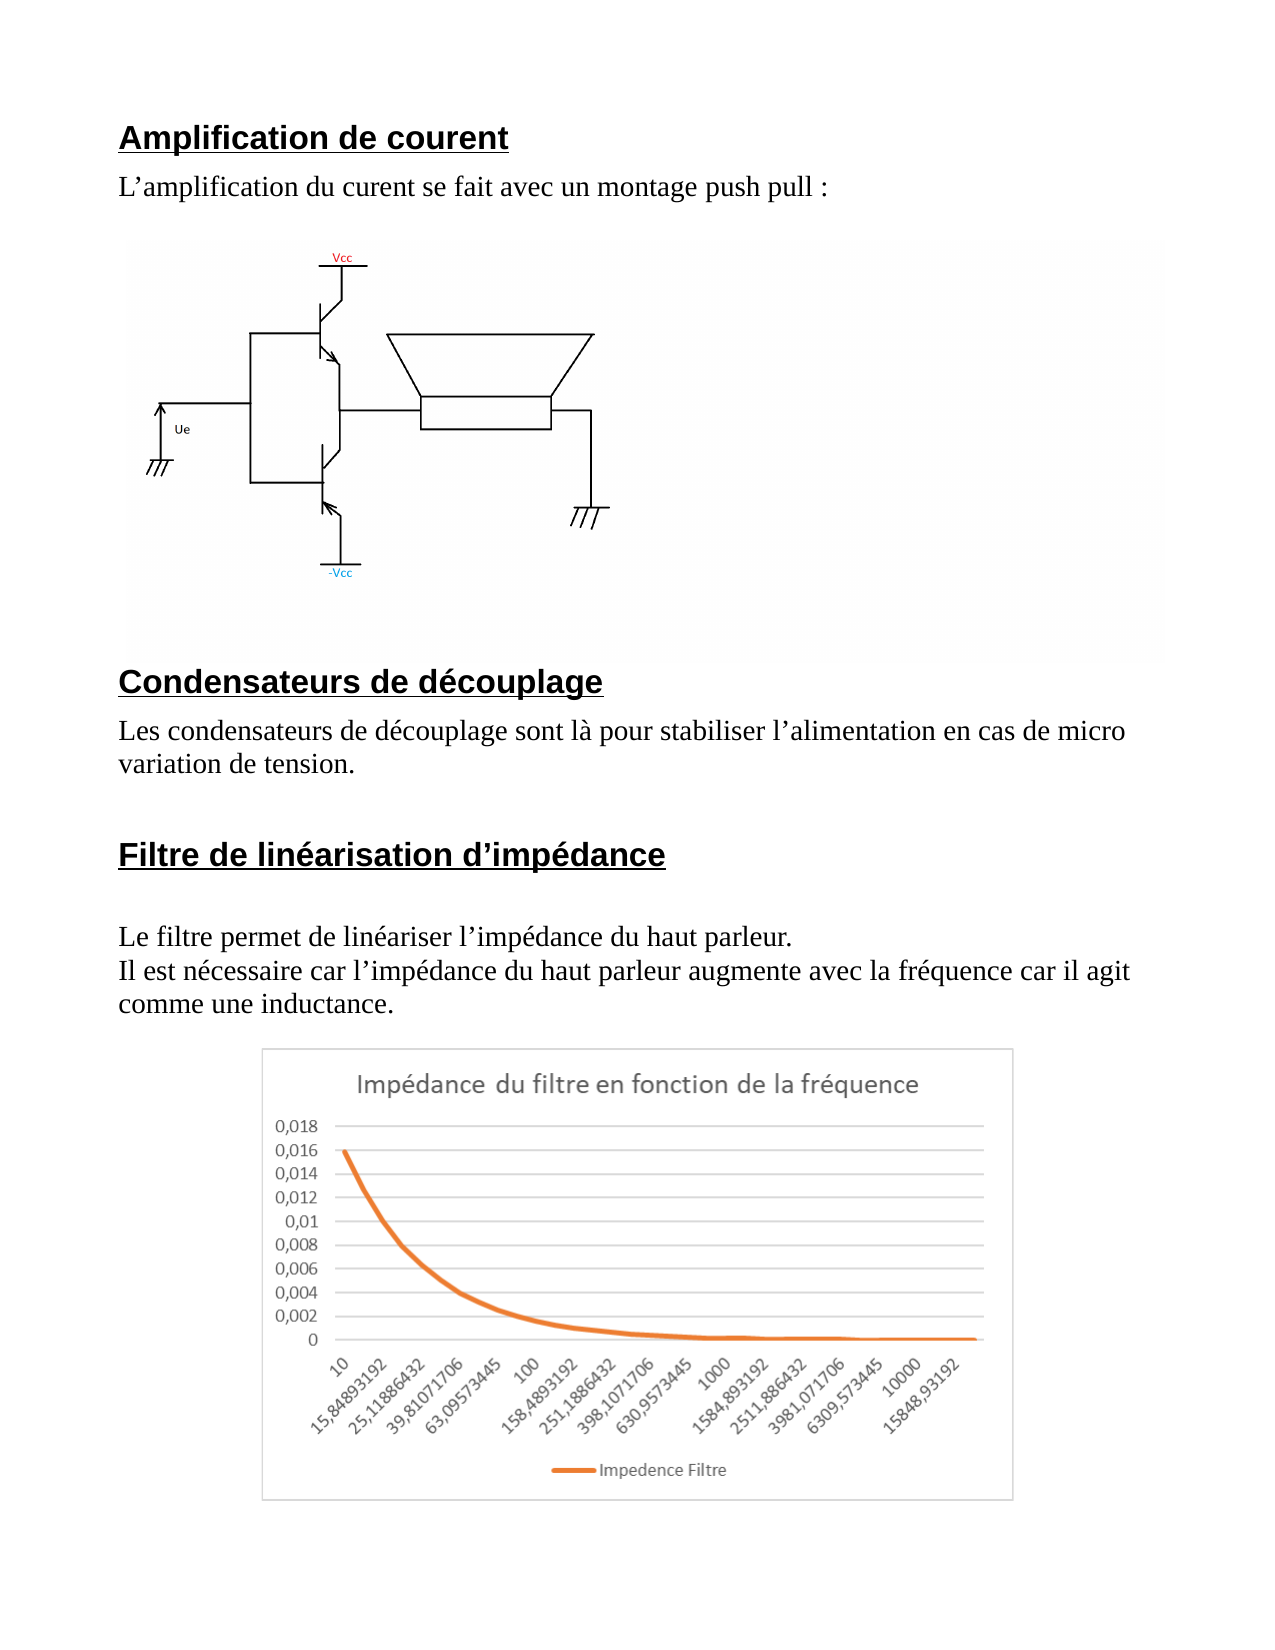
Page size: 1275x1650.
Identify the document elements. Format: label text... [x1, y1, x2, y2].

subtitle Condensateurs de découplage [118, 252, 1157, 701]
text Les condensateurs de découplage sont là pour stabiliser l’alimentation en cas de micro variation de tension. [118, 713, 1157, 780]
text L’amplification du curent se fait avec un montage push pull : [118, 169, 1157, 203]
text Il est nécessaire car l’impédance du haut parleur augmente avec la fréquence car il agit comme une inductance. [118, 953, 1157, 1020]
picture [261, 1048, 1014, 1501]
text Le filtre permet de linéariser l’impédance du haut parleur. [118, 919, 1157, 953]
picture [126, 240, 1165, 663]
subtitle Amplification de courent [118, 118, 1157, 157]
subtitle Filtre de linéarisation d’impédance [118, 834, 1157, 873]
